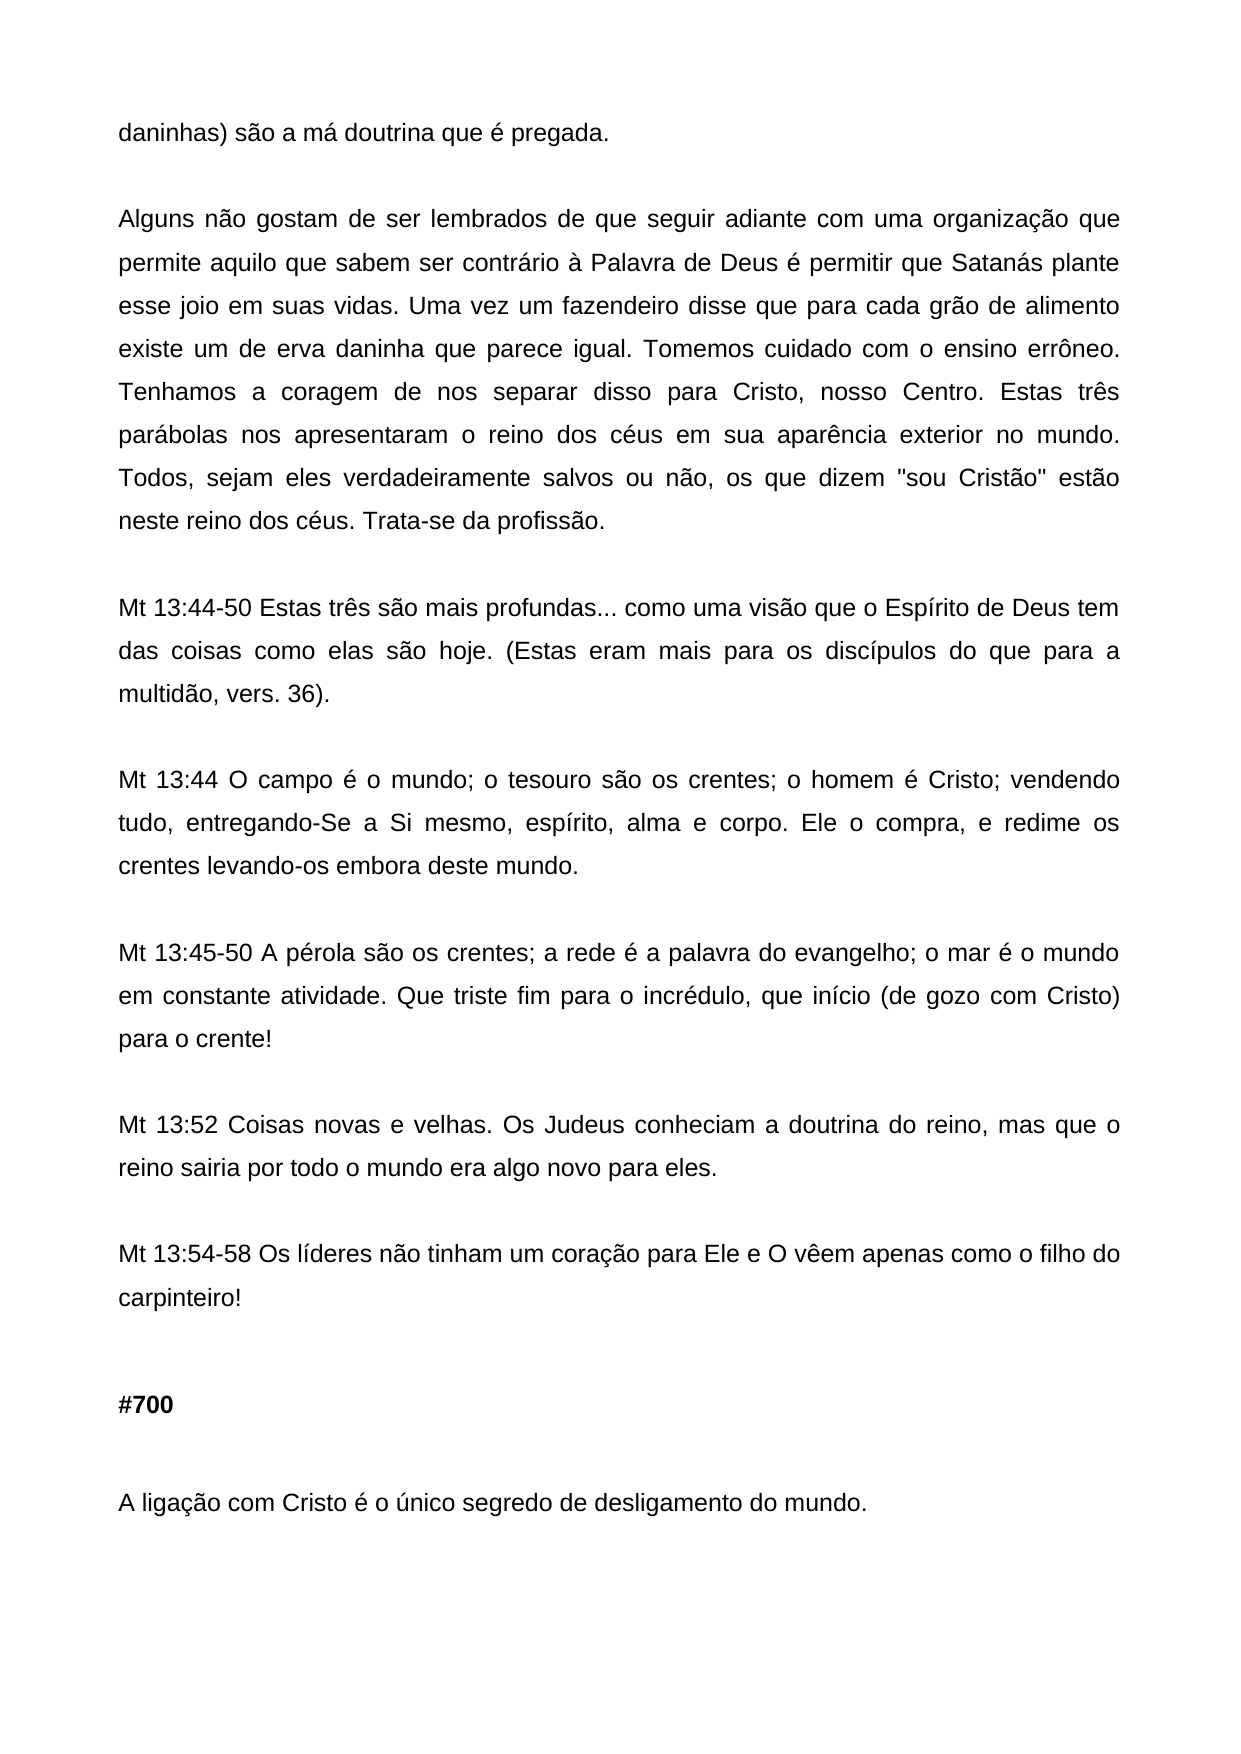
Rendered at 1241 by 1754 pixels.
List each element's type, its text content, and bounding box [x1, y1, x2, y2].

text daninhas) são a má doutrina que é pregada. [118, 118, 1122, 147]
text Mt 13:44-50 Estas três são mais profundas... como uma visão que o Espírito de Deus tem das coisas como elas são hoje. (Estas eram mais para os discípulos do que para a multidão, vers. 36). [118, 592, 1122, 707]
text A ligação com Cristo é o único segredo de desligamento do mundo. [118, 1488, 1122, 1517]
text Mt 13:44 O campo é o mundo; o tesouro são os crentes; o homem é Cristo; vendendo tudo, entregando-Se a Si mesmo, espírito, alma e corpo. Ele o compra, e redime os crentes levando-os embora deste mundo. [118, 765, 1122, 880]
text Alguns não gostam de ser lembrados de que seguir adiante com uma organização que permite aquilo que sabem ser contrário à Palavra de Deus é permitir que Satanás plante esse joio em suas vidas. Uma vez um fazendeiro disse que para cada grão de alimento existe um de erva daninha que parece igual. Tomemos cuidado com o ensino errôneo. Tenhamos a coragem de nos separar disso para Cristo, nosso Centro. Estas três parábolas nos apresentaram o reino dos céus em sua aparência exterior no mundo. Todos, sejam eles verdadeiramente salvos ou não, os que dizem "sou Cristão" estão neste reino dos céus. Trata-se da profissão. [118, 204, 1122, 535]
text Mt 13:54-58 Os líderes não tinham um coração para Ele e O vêem apenas como o filho do carpinteiro! [118, 1239, 1122, 1311]
subtitle #700 [118, 1389, 1122, 1418]
text Mt 13:52 Coisas novas e velhas. Os Judeus conheciam a doutrina do reino, mas que o reino sairia por todo o mundo era algo novo para eles. [118, 1110, 1122, 1182]
text Mt 13:45-50 A pérola são os crentes; a rede é a palavra do evangelho; o mar é o mundo em constante atividade. Que triste fim para o incrédulo, que início (de gozo com Cristo) para o crente! [118, 937, 1122, 1052]
